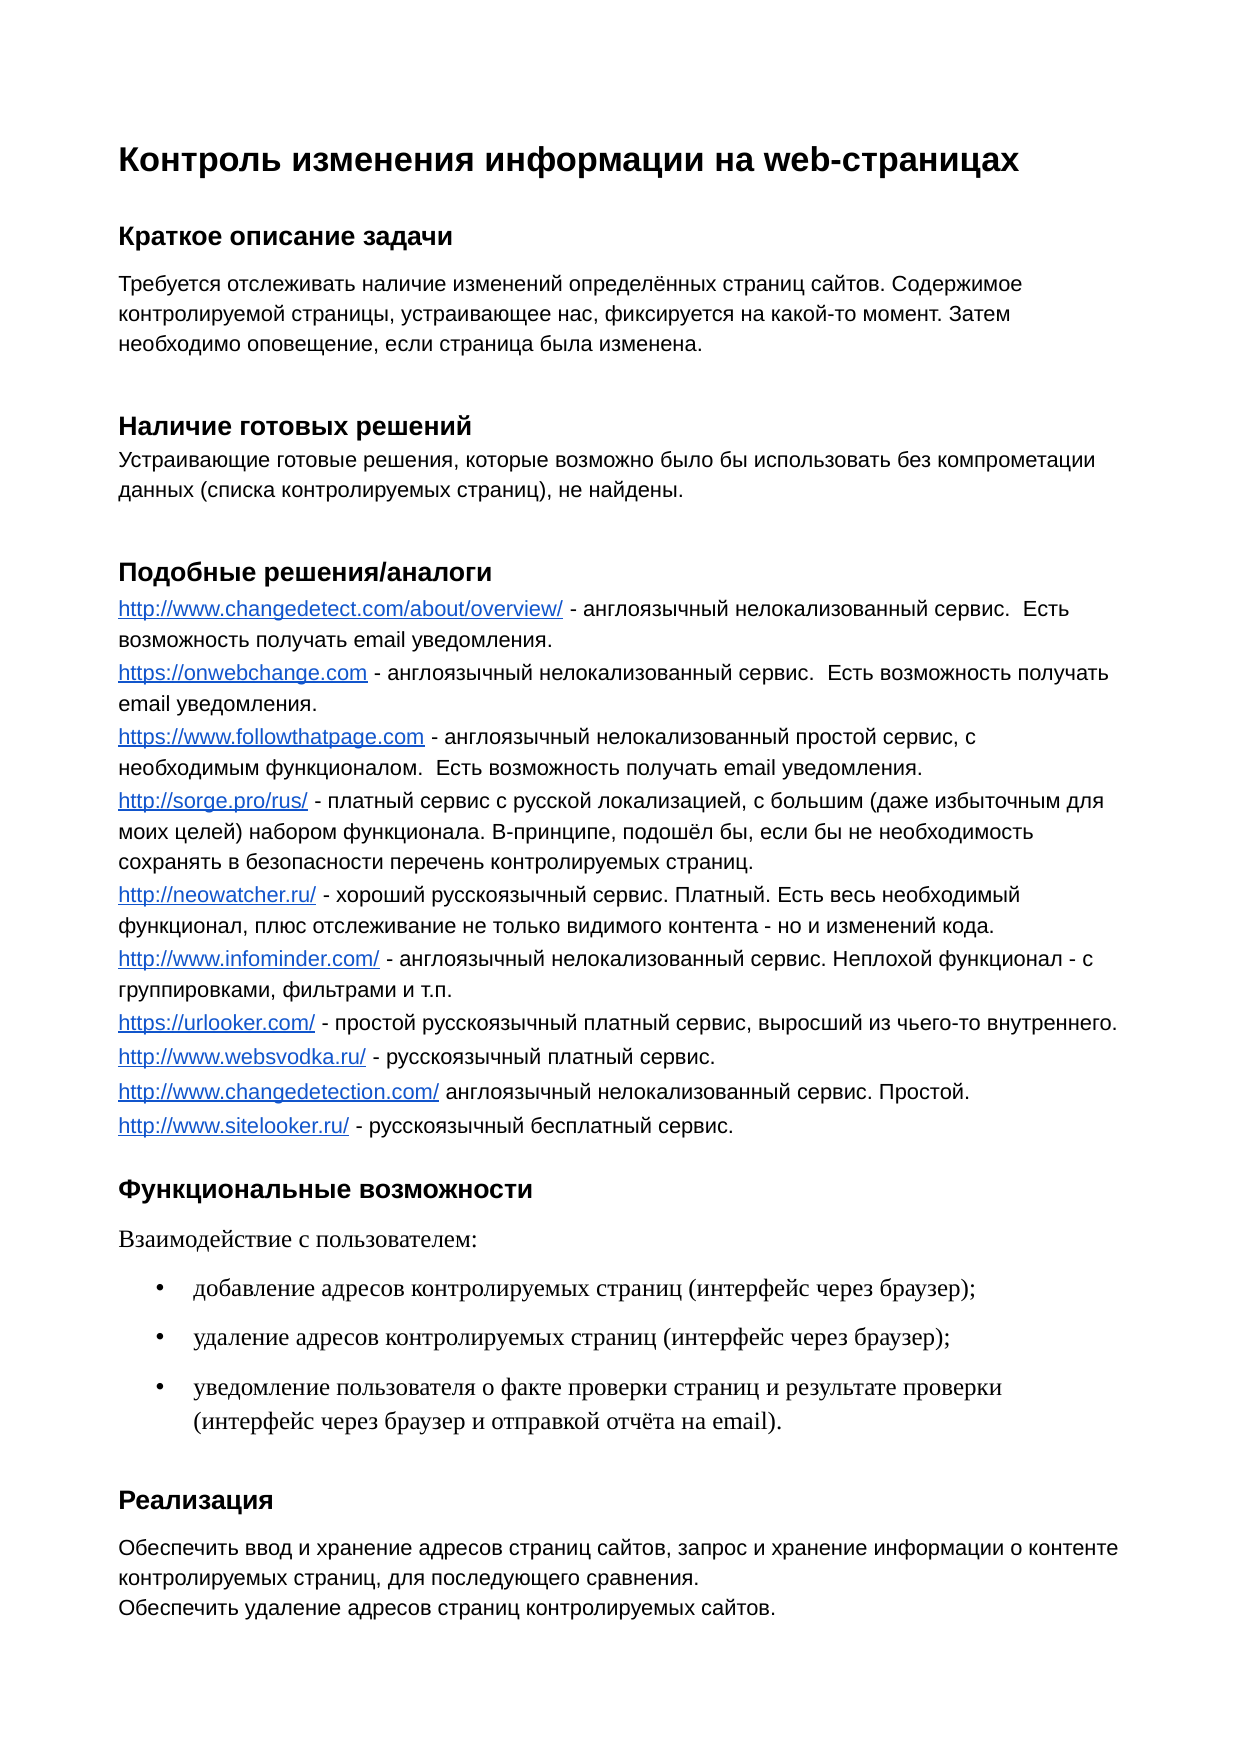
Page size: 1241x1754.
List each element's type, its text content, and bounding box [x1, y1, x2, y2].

text http://www.changedetection.com/ англоязычный нелокализованный сервис. Простой. [118, 1076, 1122, 1104]
text http://www.websvodka.ru/ - русскоязычный платный сервис. [118, 1041, 1122, 1070]
text Требуется отслеживать наличие изменений определённых страниц сайтов. Содержимое контролируемой страницы, устраивающее нас, фиксируется на какой-то момент. Затем необходимо оповещение, если страница была изменена. [118, 271, 1122, 356]
text Подобные решения/аналоги [118, 556, 1122, 587]
list уведомление пользователя о факте проверки страниц и результате проверки (интерфейс через браузер и отправкой отчёта на email). [156, 1372, 1122, 1435]
subtitle Краткое описание задачи [118, 220, 1122, 251]
text http://www.changedetect.com/about/overview/ - англоязычный нелокализованный сервис. Есть возможность получать email уведомления. [118, 593, 1122, 652]
text https://onwebchange.com - англоязычный нелокализованный сервис. Есть возможность получать email уведомления. [118, 657, 1122, 716]
text http://sorge.pro/rus/ - платный сервис с русской локализацией, с большим (даже избыточным для моих целей) набором функционала. В-принципе, подошёл бы, если бы не необходимость сохранять в безопасности перечень контролируемых страниц. [118, 785, 1122, 874]
text Обеспечить ввод и хранение адресов страниц сайтов, запрос и хранение информации о контенте контролируемых страниц, для последующего сравнения. [118, 1535, 1122, 1590]
text http://neowatcher.ru/ - хороший русскоязычный сервис. Платный. Есть весь необходимый функционал, плюс отслеживание не только видимого контента - но и изменений кода. [118, 879, 1122, 938]
text Устраивающие готовые решения, которые возможно было бы использовать без компрометации данных (списка контролируемых страниц), не найдены. [118, 447, 1122, 502]
text http://www.sitelooker.ru/ - русскоязычный бесплатный сервис. [118, 1110, 1122, 1139]
text https://urlooker.com/ - простой русскоязычный платный сервис, выросший из чьего-то внутреннего. [118, 1007, 1122, 1036]
text https://www.followthatpage.com - англоязычный нелокализованный простой сервис, с необходимым функционалом. Есть возможность получать email уведомления. [118, 721, 1122, 780]
text Обеспечить удаление адресов страниц контролируемых сайтов. [118, 1595, 1122, 1620]
text http://www.infominder.com/ - англоязычный нелокализованный сервис. Неплохой функционал - с группировками, фильтрами и т.п. [118, 943, 1122, 1002]
subtitle Контроль изменения информации на web-страницах [118, 139, 1122, 178]
text Взаимодействие с пользователем: [118, 1224, 1122, 1253]
list добавление адресов контролируемых страниц (интерфейс через браузер); [156, 1273, 1122, 1302]
list удаление адресов контролируемых страниц (интерфейс через браузер); [156, 1322, 1122, 1351]
subtitle Реализация [118, 1484, 1122, 1515]
subtitle Функциональные возможности [118, 1174, 1122, 1204]
text Наличие готовых решений [118, 410, 1122, 441]
